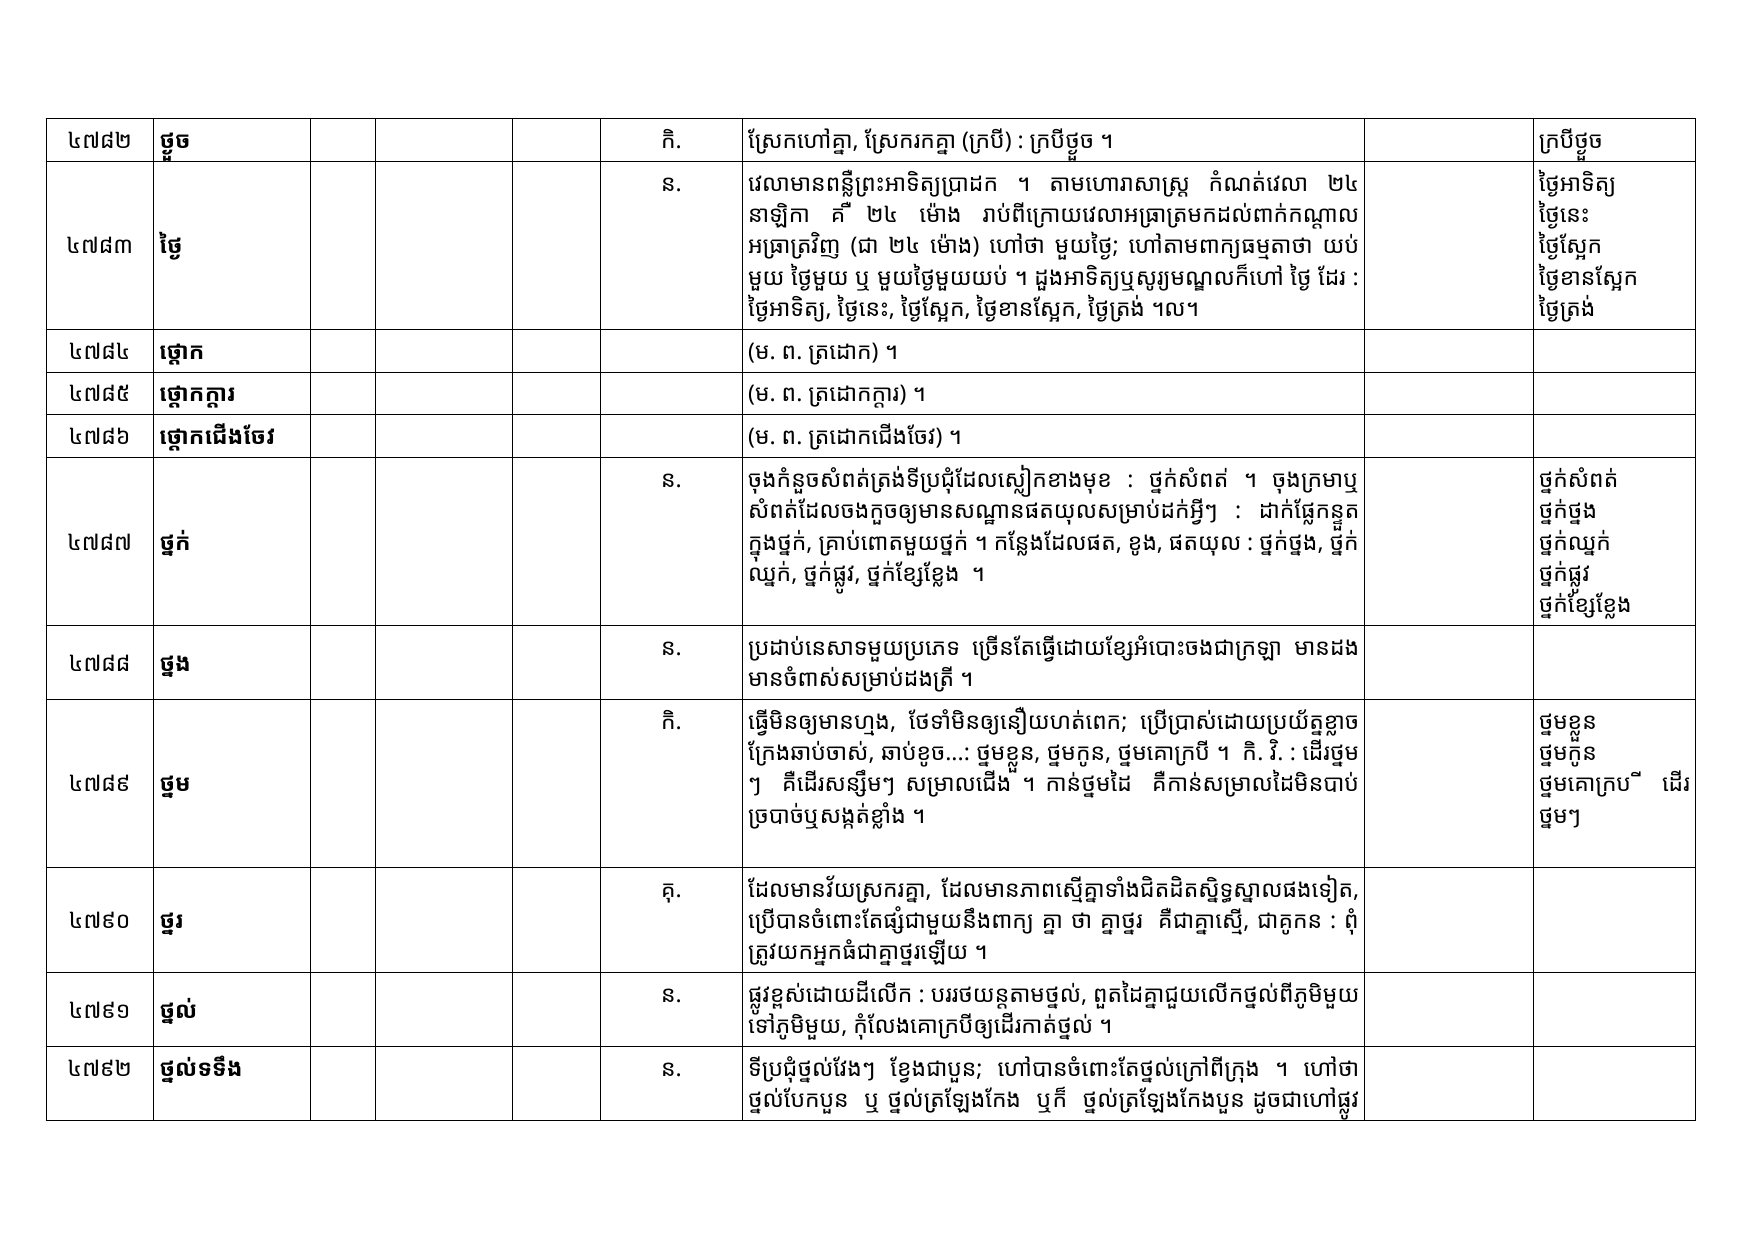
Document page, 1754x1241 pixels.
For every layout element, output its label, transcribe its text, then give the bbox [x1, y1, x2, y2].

table_cell [513, 458, 600, 625]
table_cell វេលា​មាន​ពន្លឺ​ព្រះ​អាទិត្យ​ប្រាដក ។ តាម​ហោរា​សាស្ត្រ កំណត់​វេលា ២៤ នាឡិកា គឺ ២៤ ម៉ោង រាប់​ពី​ក្រោយ​វេលា​អធ្រាត្រ​មក​ដល់​ពាក់​កណ្ដាល​អធ្រាត្រ​វិញ (ជា ២៤ ម៉ោង) ហៅ​ថា មួយ​ថ្ងៃ; ហៅ​តាម​ពាក្យ​ធម្មតា​ថា យប់​មួយ ថ្ងៃ​មួយ ឬ មួយ​ថ្ងៃ​មួយ​យប់ ។ ដួង​អាទិត្យ​ឬ​សូរ្យ​មណ្ឌល​ក៏​ហៅ ថ្ងៃ ដែរ : ថ្ងៃ​អាទិត្យ, ថ្ងៃ​នេះ, ថ្ងៃ​ស្អែក, ថ្ងៃ​ខាន​ស្អែក, ថ្ងៃ​ត្រង់ ។ល។ [743, 162, 1364, 329]
table_cell ថ្នក់​សំពត់ ថ្នក់​ថ្នង ថ្នក់​ឈ្នក់ ថ្នក់​ផ្លូវ ថ្នក់​ខ្សែ​ខ្លែង [1534, 458, 1695, 625]
table_cell កិ. [601, 119, 742, 161]
table_cell ថ្នង [154, 626, 310, 699]
table_cell [376, 119, 512, 161]
table_cell [311, 626, 375, 699]
table_cell [376, 626, 512, 699]
table_cell ថ្នល់​ទទឹង [154, 1047, 310, 1120]
table_cell ថ្ងៃ [154, 162, 310, 329]
table_cell ន. [601, 973, 742, 1046]
table_cell [311, 458, 375, 625]
table_cell ៤៧៨៥ [47, 373, 153, 414]
table_cell [311, 1047, 375, 1120]
table_cell [376, 415, 512, 457]
table_cell ថ្នល់ [154, 973, 310, 1046]
table_cell ចុង​កំនួច​សំពត់​ត្រង់​ទី​ប្រជុំ​ដែល​ស្លៀក​ខាង​មុខ : ថ្នក់​សំពត់ ។ ចុង​ក្រមា​ឬ​សំពត់​ដែល​ចង​កួច​ឲ្យ​មាន​សណ្ឋាន​ផត​យុល​សម្រាប់​ដក់​អ្វី​ៗ : ដាក់​ផ្លែ​កន្ទួត​ក្នុង​ថ្នក់, គ្រាប់​ពោត​មួយ​ថ្នក់ ។ កន្លែង​ដែល​ផត, ខូង, ផត​យុល : ថ្នក់​ថ្នង, ថ្នក់​ឈ្នក់, ថ្នក់​ផ្លូវ, ថ្នក់​ខ្សែ​ខ្លែង ។ [743, 458, 1364, 625]
table_cell ថ្ងួច [154, 119, 310, 161]
table_cell [513, 162, 600, 329]
table_cell [1365, 373, 1533, 414]
table_cell ទី​ប្រជុំ​ថ្នល់​វែង​ៗ ខ្វែង​ជា​បួន; ហៅ​បាន​ចំពោះ​តែ​ថ្នល់​ក្រៅ​ពី​ក្រុង ។ ហៅ​ថា ថ្នល់​បែក​បួន ឬ ថ្នល់​ត្រឡែងកែង ឬ​ក៏ ថ្នល់​ត្រឡែង​កែង​បួន ដូច​ជា​ហៅ​ផ្លូវ​ខ្វែង​ក្នុង​ក្រុង​ដែរ​ក៏​បាន ។ [743, 1047, 1364, 1120]
table_cell [513, 868, 600, 972]
table_cell [376, 162, 512, 329]
table_cell ៤៧៨៤ [47, 330, 153, 372]
table_cell ផ្លូវ​ខ្ពស់​ដោយ​ដី​លើក : បរ​រថយន្ត​តាម​ថ្នល់, ពួត​ដៃ​គ្នា​ជួយ​លើក​ថ្នល់​ពី​ភូមិ​មួយ​ទៅ​ភូមិ​មួយ, កុំ​លែង​គោ​ក្របី​ឲ្យ​ដើរ​កាត់​ថ្នល់ ។ [743, 973, 1364, 1046]
table_cell [1365, 700, 1533, 867]
table_cell ថ្នម​ខ្លួន ថ្នម​កូន ថ្នម​គោ​ក្របី ដើរ​ថ្នម​ៗ [1534, 700, 1695, 867]
table_cell [1534, 373, 1695, 414]
table_cell [376, 868, 512, 972]
table_cell ធ្វើ​មិន​ឲ្យ​មាន​ហ្មង, ថែ​ទាំ​មិន​ឲ្យ​នឿយ​ហត់​ពេក; ប្រើប្រាស់​ដោយ​ប្រយ័ត្ន​ខ្លាច​ក្រែង​ឆាប់​ចាស់, ឆាប់​ខូច...: ថ្នម​ខ្លួន, ថ្នម​កូន, ថ្នម​គោ​ក្របី ។ កិ. វិ. : ដើរ​ថ្នម​ៗ គឺ​ដើរ​សន្សឹម​ៗ សម្រាល​ជើង ។ កាន់​ថ្នម​ដៃ គឺ​កាន់​សម្រាល​ដៃ​មិន​បាប់​ច្របាច់​ឬ​សង្កត់​ខ្លាំង ។ [743, 700, 1364, 867]
table_cell [376, 458, 512, 625]
table_cell ក្របី​ថ្ងួច [1534, 119, 1695, 161]
table_cell ៤៧៨៦ [47, 415, 153, 457]
table_cell ស្រែក​ហៅ​គ្នា, ស្រែក​រក​គ្នា (ក្របី) : ក្របី​ថ្ងួច ។ [743, 119, 1364, 161]
table_cell [311, 162, 375, 329]
table_cell ថ្ងៃ​អាទិត្យ ថ្ងៃ​នេះ ថ្ងៃ​ស្អែក ថ្ងៃ​ខាន​ស្អែក ថ្ងៃ​ត្រង់ [1534, 162, 1695, 329]
table_cell [601, 373, 742, 414]
table_cell (ម. ព. ត្រដោក​ជើង​ចែវ) ។ [743, 415, 1364, 457]
table_cell គុ. [601, 868, 742, 972]
table_cell [1365, 626, 1533, 699]
table_cell [513, 1047, 600, 1120]
table_cell [376, 330, 512, 372]
table_cell [376, 700, 512, 867]
table_cell ៤៧៩១ [47, 973, 153, 1046]
table_cell [311, 700, 375, 867]
table_cell [1534, 626, 1695, 699]
table_cell [1365, 119, 1533, 161]
table_cell [513, 626, 600, 699]
table_cell ៤៧៨៧ [47, 458, 153, 625]
table_cell (ម. ព. ត្រដោក​ក្ដារ) ។ [743, 373, 1364, 414]
table_cell ៤៧៨៨ [47, 626, 153, 699]
table_cell [601, 415, 742, 457]
table_cell ន. [601, 1047, 742, 1120]
table_cell [1365, 162, 1533, 329]
table_cell [1534, 330, 1695, 372]
table_cell (ម. ព. ត្រដោក) ។ [743, 330, 1364, 372]
table_cell [1365, 330, 1533, 372]
table_cell [1365, 1047, 1533, 1120]
table_cell [1534, 1047, 1695, 1120]
table_cell ៤៧៨៩ [47, 700, 153, 867]
table_cell [1365, 415, 1533, 457]
table_cell [601, 330, 742, 372]
table_cell ថ្ដោក​ក្ដារ [154, 373, 310, 414]
table_cell [513, 973, 600, 1046]
table_cell ថ្នរ [154, 868, 310, 972]
table_cell [1365, 458, 1533, 625]
table_cell [513, 330, 600, 372]
table_cell [311, 868, 375, 972]
table_cell [1365, 868, 1533, 972]
table_cell ដែល​មាន​វ័យ​ស្រករ​គ្នា, ដែល​មាន​ភាព​ស្មើ​គ្នា​ទាំង​ជិត​ដិត​ស្និទ្ធ​ស្នាល​ផង​ទៀត, ប្រើ​បាន​ចំពោះ​តែ​ផ្សំ​ជាមួយ​នឹង​ពាក្យ គ្នា ថា គ្នា​ថ្នរ គឺ​ជា​គ្នា​ស្មើ, ជា​គូកន : ពុំ​ត្រូវ​យក​អ្នក​ធំ​ជា​គ្នា​ថ្នរ​ឡើយ ។ [743, 868, 1364, 972]
table_cell ថ្ដោក [154, 330, 310, 372]
table_cell [513, 415, 600, 457]
table_cell ថ្ដោក​ជើង​ចែវ [154, 415, 310, 457]
table_cell ន. [601, 162, 742, 329]
table_cell ៤៧៩២ [47, 1047, 153, 1120]
table_cell [1365, 973, 1533, 1046]
table_cell ៤៧៩០ [47, 868, 153, 972]
table_cell [1534, 415, 1695, 457]
table_cell [513, 373, 600, 414]
table_cell ថ្នម [154, 700, 310, 867]
table_cell [311, 119, 375, 161]
table_cell [376, 373, 512, 414]
table_cell [311, 415, 375, 457]
table_cell ៤៧៨២ [47, 119, 153, 161]
table_cell [376, 973, 512, 1046]
table_cell [513, 119, 600, 161]
table_cell កិ. [601, 700, 742, 867]
table_cell ន. [601, 458, 742, 625]
table_cell ៤៧៨៣ [47, 162, 153, 329]
table_cell [311, 973, 375, 1046]
table_cell ថ្នក់ [154, 458, 310, 625]
table_cell [513, 700, 600, 867]
table_cell ន. [601, 626, 742, 699]
table_cell [1534, 973, 1695, 1046]
table_cell [376, 1047, 512, 1120]
table_cell [1534, 868, 1695, 972]
table_cell [311, 373, 375, 414]
table_cell ប្រដាប់​នេសាទ​មួយ​ប្រភេទ ច្រើន​តែ​ធ្វើ​ដោយ​ខ្សែ​អំបោះ​ចង​ជា​ក្រឡា មាន​ដង​មាន​ចំពាស់​សម្រាប់​ដង​ត្រី ។ [743, 626, 1364, 699]
table_cell [311, 330, 375, 372]
